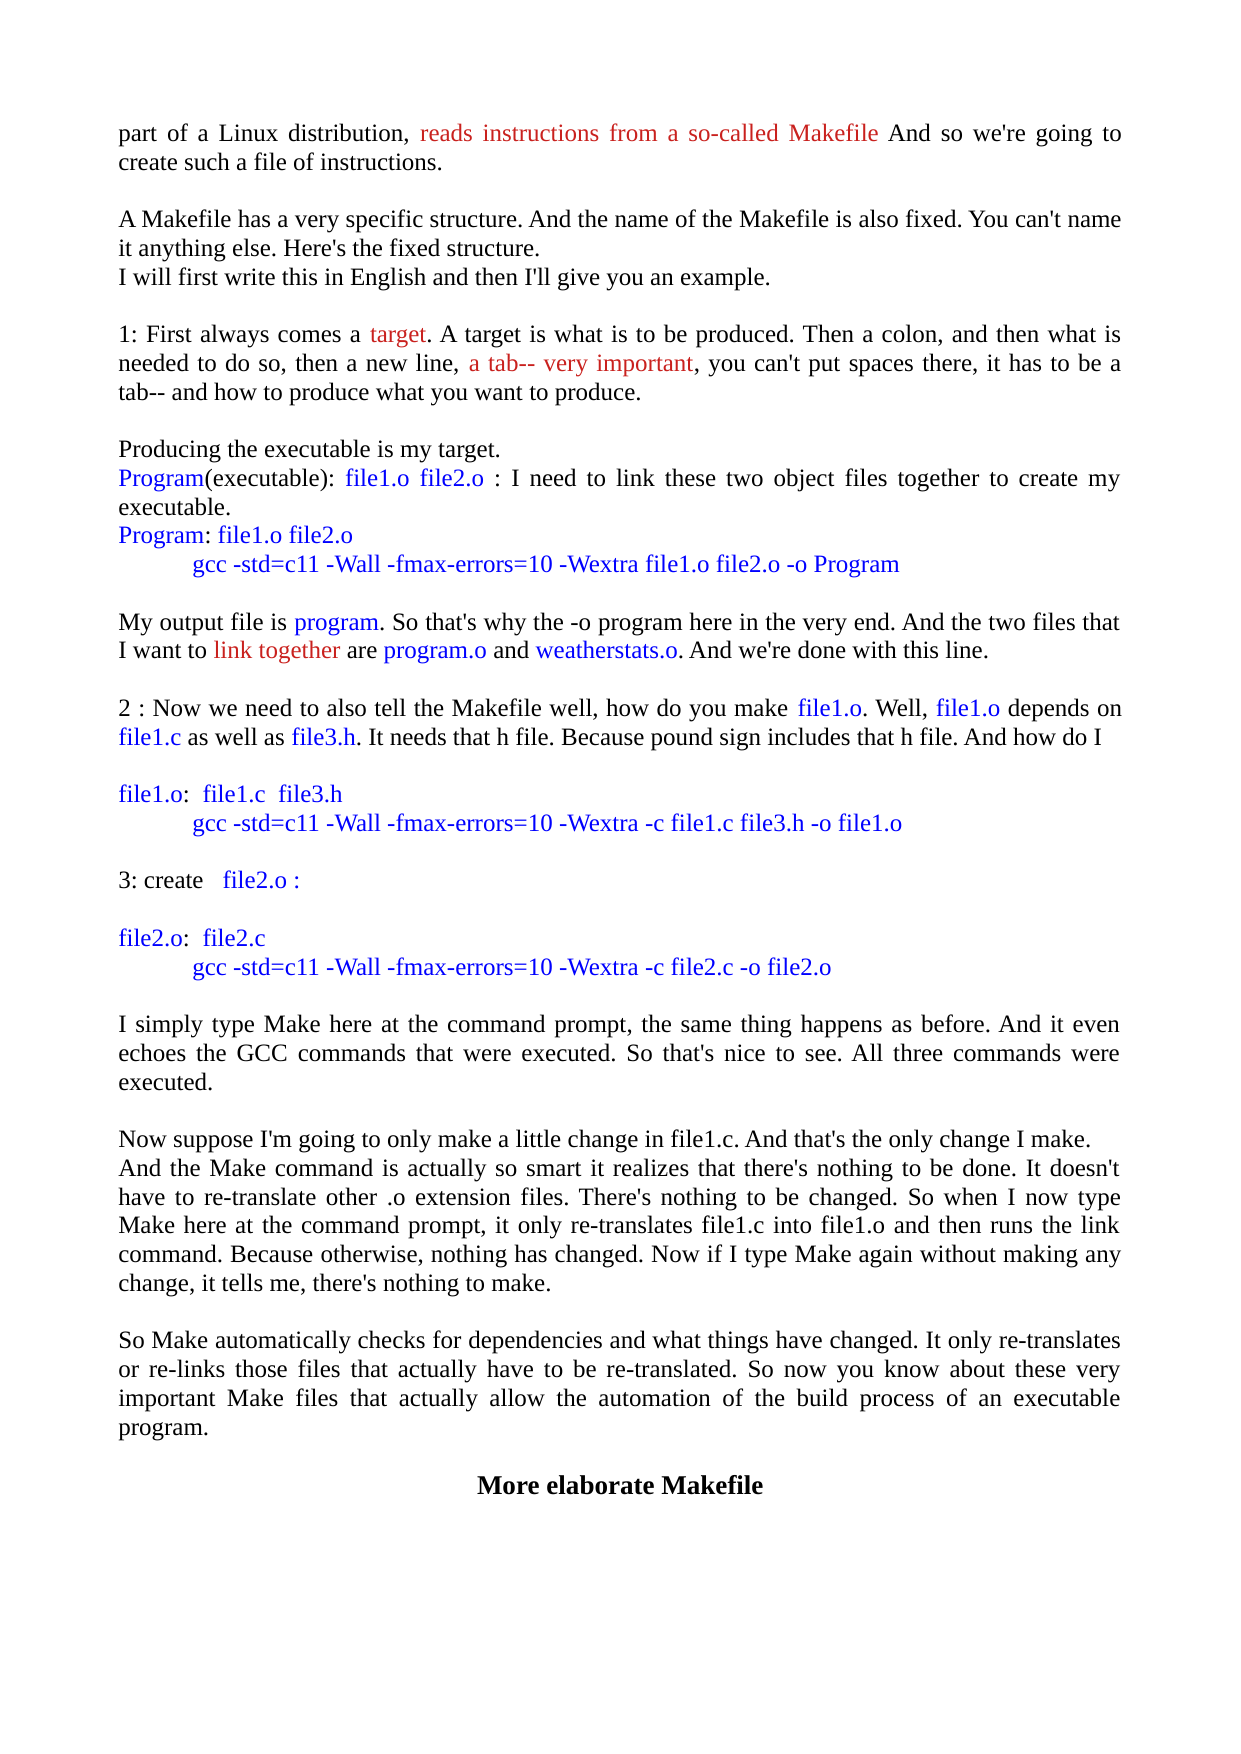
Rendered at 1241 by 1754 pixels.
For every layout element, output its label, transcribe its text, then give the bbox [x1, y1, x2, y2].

text gcc -std=c11 -Wall -fmax-errors=10 -Wextra file1.o file2.o -o Program [118, 549, 1122, 578]
text Producing the executable is my target. [118, 434, 1122, 463]
text 3: create file2.o : [118, 866, 1122, 894]
text Program: file1.o file2.o [118, 521, 1122, 549]
text 1: First always comes a target. A target is what is to be produced. Then a colon, and then what is needed to do so, then a new line, a tab-- very important, you can't put spaces there, it has to be a tab-- and how to produce what you want to produce. [118, 319, 1122, 406]
text gcc -std=c11 -Wall -fmax-errors=10 -Wextra -c file1.c file3.h -o file1.o [118, 808, 1122, 837]
text A Makefile has a very specific structure. And the name of the Makefile is also fixed. You can't name it anything else. Here's the fixed structure. [118, 204, 1122, 262]
text file2.o: file2.c [118, 923, 1122, 952]
text I will first write this in English and then I'll give you an example. [118, 262, 1122, 291]
text And the Make command is actually so smart it realizes that there's nothing to be done. It doesn't have to re-translate other .o extension files. There's nothing to be changed. So when I now type Make here at the command prompt, it only re-translates file1.c into file1.o and then runs the link command. Because otherwise, nothing has changed. Now if I type Make again without making any change, it tells me, there's nothing to make. [118, 1153, 1122, 1297]
text Now suppose I'm going to only make a little change in file1.c. And that's the only change I make. [118, 1124, 1122, 1153]
text My output file is program. So that's why the -o program here in the very end. And the two files that I want to link together are program.o and weatherstats.o. And we're done with this line. [118, 607, 1122, 664]
text More elaborate Makefile [118, 1469, 1122, 1501]
text Program(executable): file1.o file2.o : I need to link these two object files together to create my executable. [118, 463, 1122, 521]
text So Make automatically checks for dependencies and what things have changed. It only re-translates or re-links those files that actually have to be re-translated. So now you know about these very important Make files that actually allow the automation of the build process of an executable program. [118, 1326, 1122, 1441]
text gcc -std=c11 -Wall -fmax-errors=10 -Wextra -c file2.c -o file2.o [118, 952, 1122, 981]
text 2 : Now we need to also tell the Makefile well, how do you make file1.o. Well, file1.o depends on file1.c as well as file3.h. It needs that h file. Because pound sign includes that h file. And how do I [118, 693, 1122, 751]
text I simply type Make here at the command prompt, the same thing happens as before. And it even echoes the GCC commands that were executed. So that's nice to see. All three commands were executed. [118, 1009, 1122, 1096]
text file1.o: file1.c file3.h [118, 779, 1122, 808]
text part of a Linux distribution, reads instructions from a so-called Makefile And so we're going to create such a file of instructions. [118, 118, 1122, 176]
